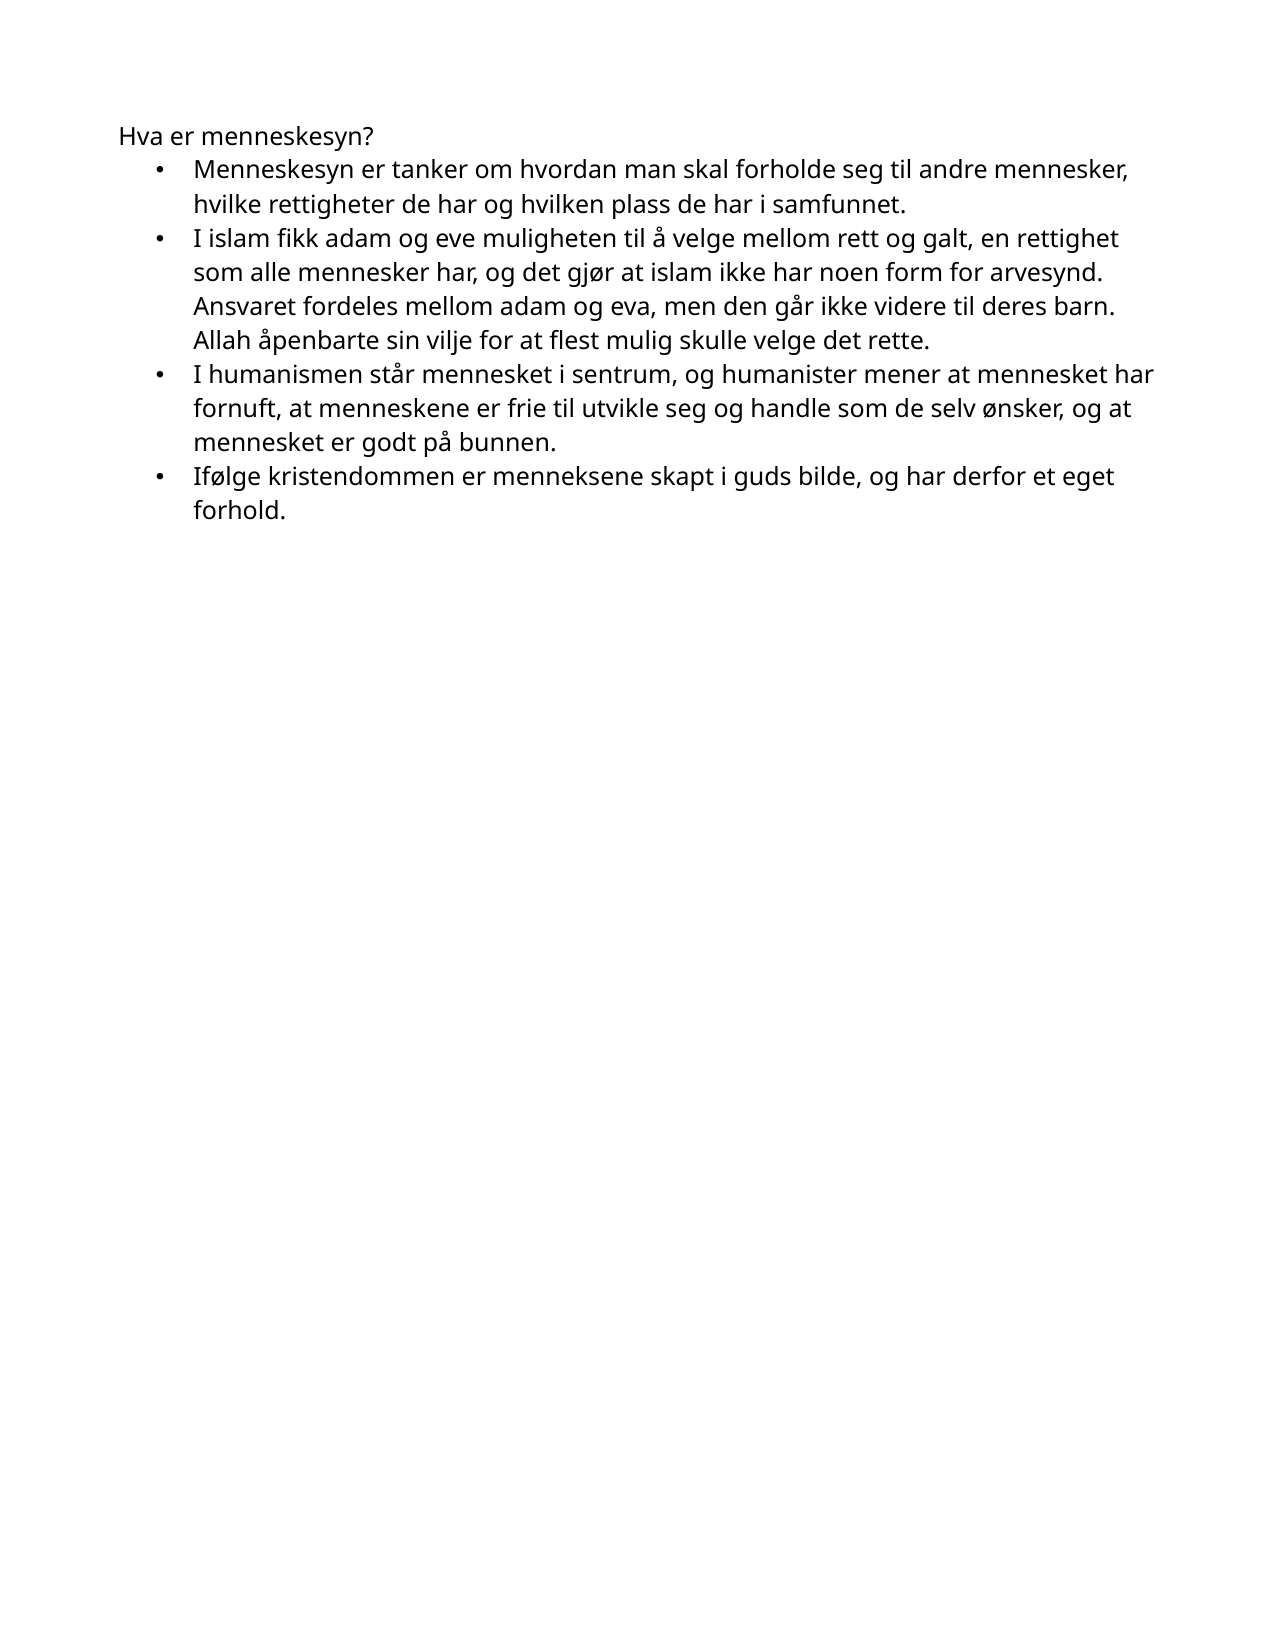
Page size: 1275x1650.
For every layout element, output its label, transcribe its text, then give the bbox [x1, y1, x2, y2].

list I humanismen står mennesket i sentrum, og humanister mener at mennesket har fornuft, at menneskene er frie til utvikle seg og handle som de selv ønsker, og at mennesket er godt på bunnen. [156, 357, 1157, 459]
text Hva er menneskesyn? [118, 118, 1157, 152]
list Menneskesyn er tanker om hvordan man skal forholde seg til andre mennesker, hvilke rettigheter de har og hvilken plass de har i samfunnet. [156, 152, 1157, 220]
list I islam fikk adam og eve muligheten til å velge mellom rett og galt, en rettighet som alle mennesker har, og det gjør at islam ikke har noen form for arvesynd. Ansvaret fordeles mellom adam og eva, men den går ikke videre til deres barn. Allah åpenbarte sin vilje for at flest mulig skulle velge det rette. [156, 220, 1157, 357]
list Ifølge kristendommen er menneksene skapt i guds bilde, og har derfor et eget forhold. [156, 459, 1157, 527]
